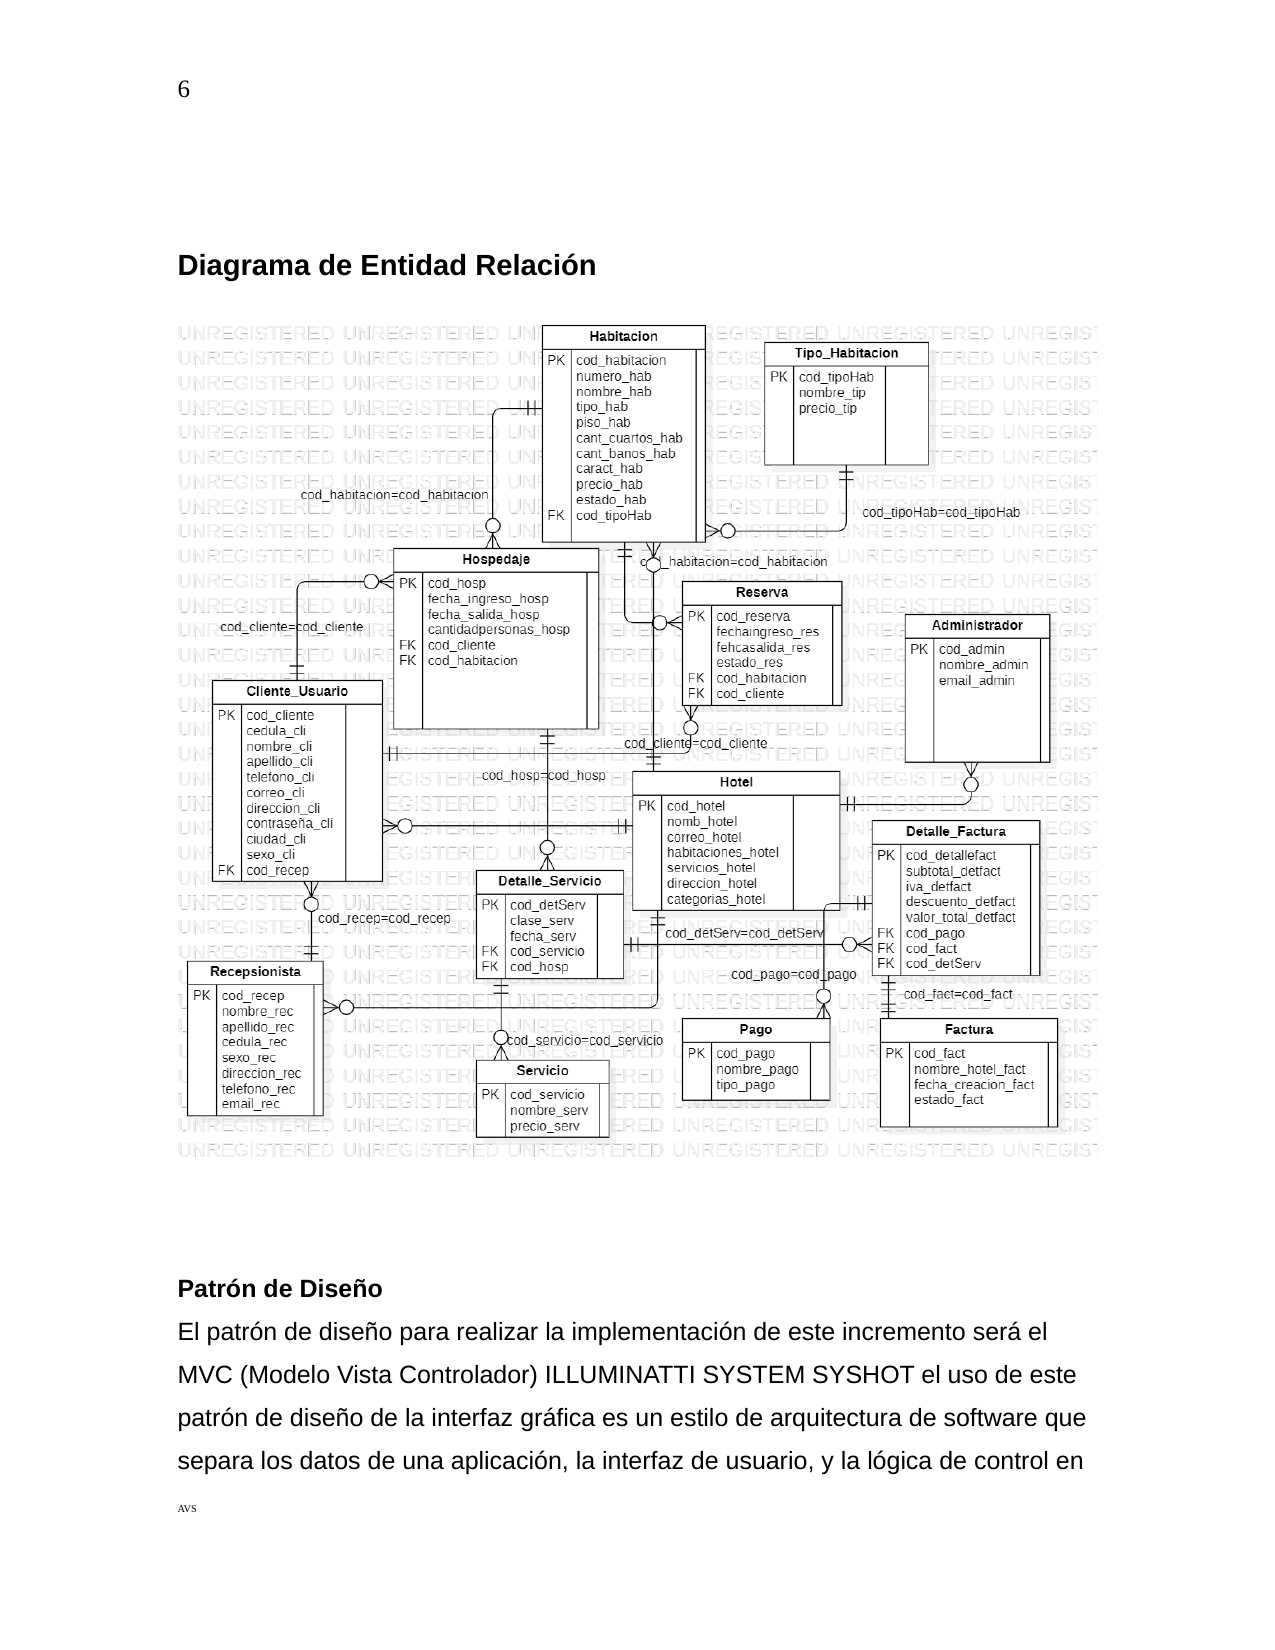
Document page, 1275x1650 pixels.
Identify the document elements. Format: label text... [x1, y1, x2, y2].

text Patrón de Diseño [177, 1274, 1098, 1302]
text Diagrama de Entidad Relación [177, 248, 1098, 282]
text El patrón de diseño para realizar la implementación de este incremento será el MVC (Modelo Vista Controlador) ILLUMINATTI SYSTEM SYSHOT el uso de este patrón de diseño de la interfaz gráfica es un estilo de arquitectura de software que separa los datos de una aplicación, la interfaz de usuario, y la lógica de control en [177, 1317, 1098, 1475]
